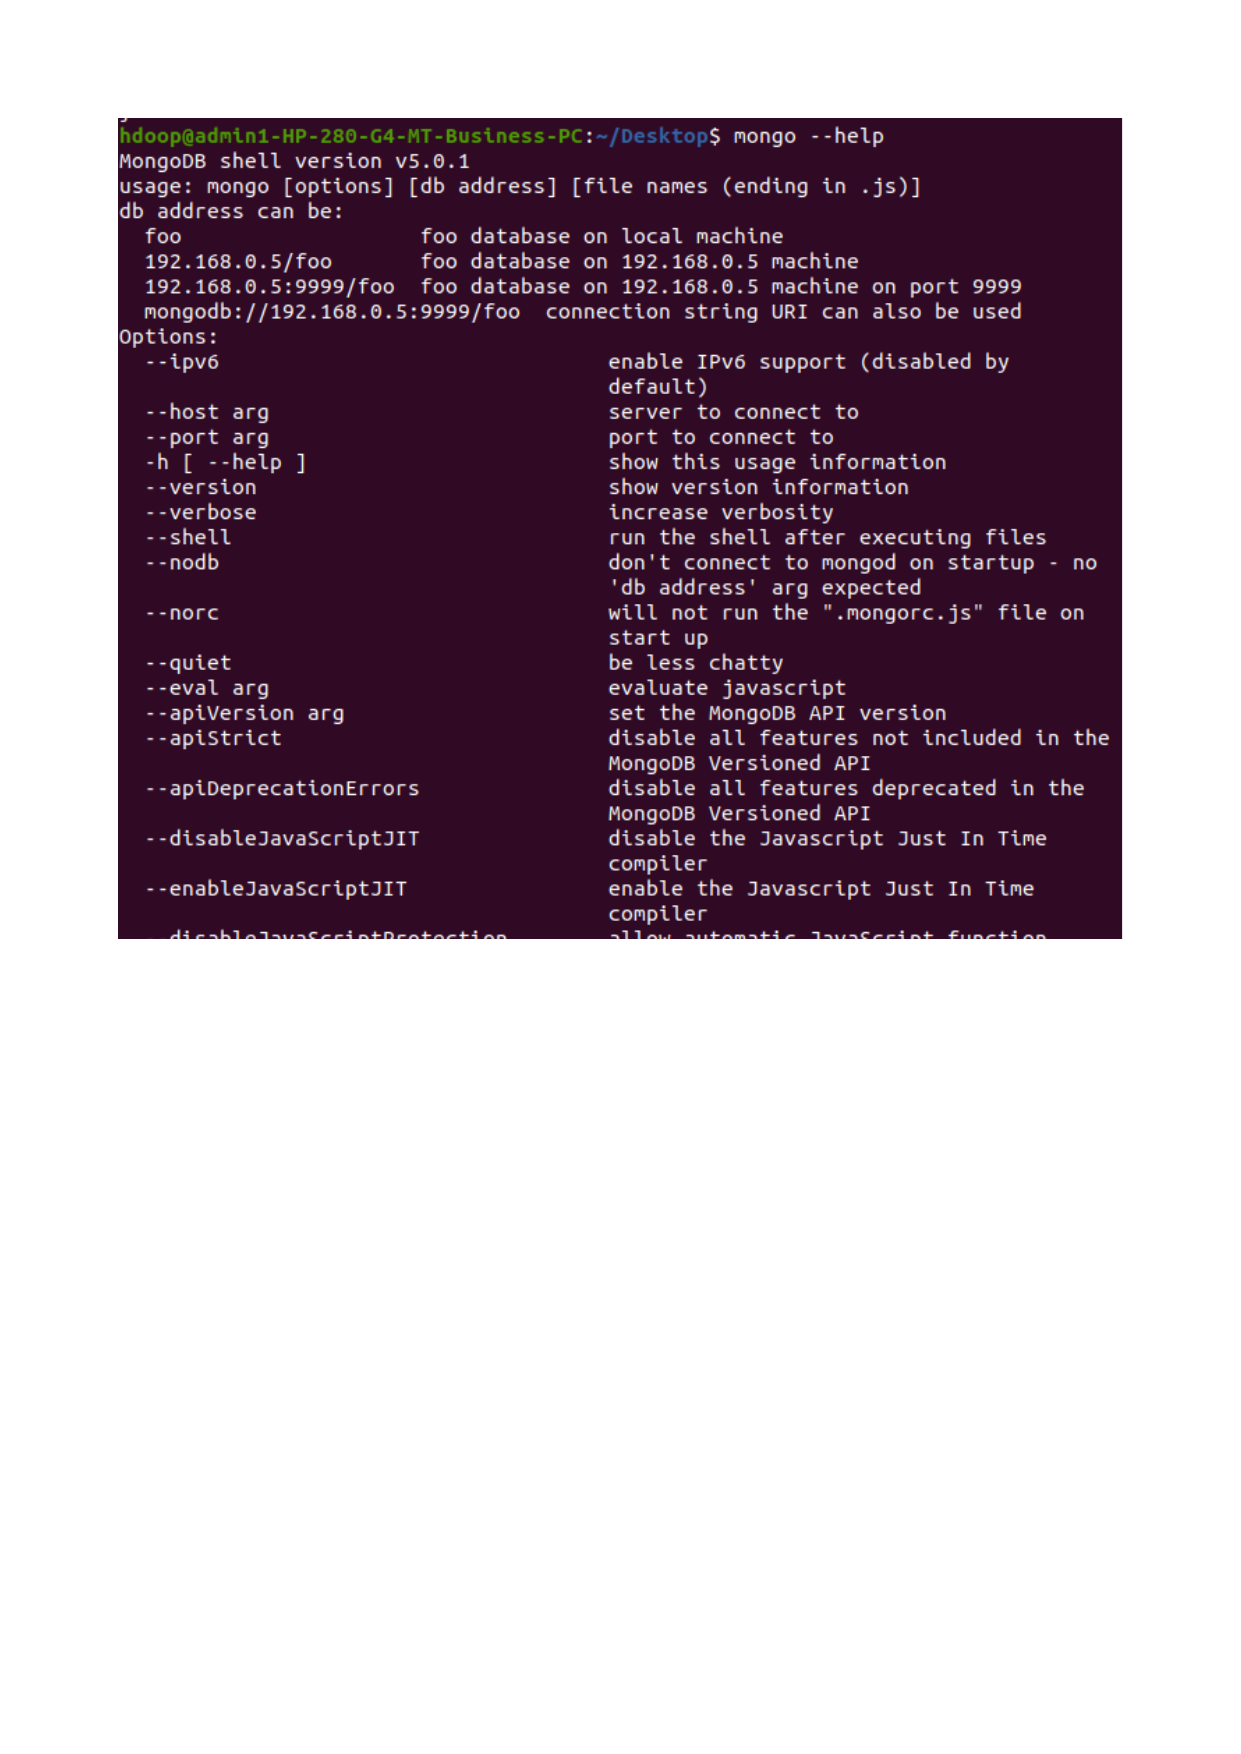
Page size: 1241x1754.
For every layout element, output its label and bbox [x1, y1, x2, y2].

picture [118, 118, 1123, 939]
